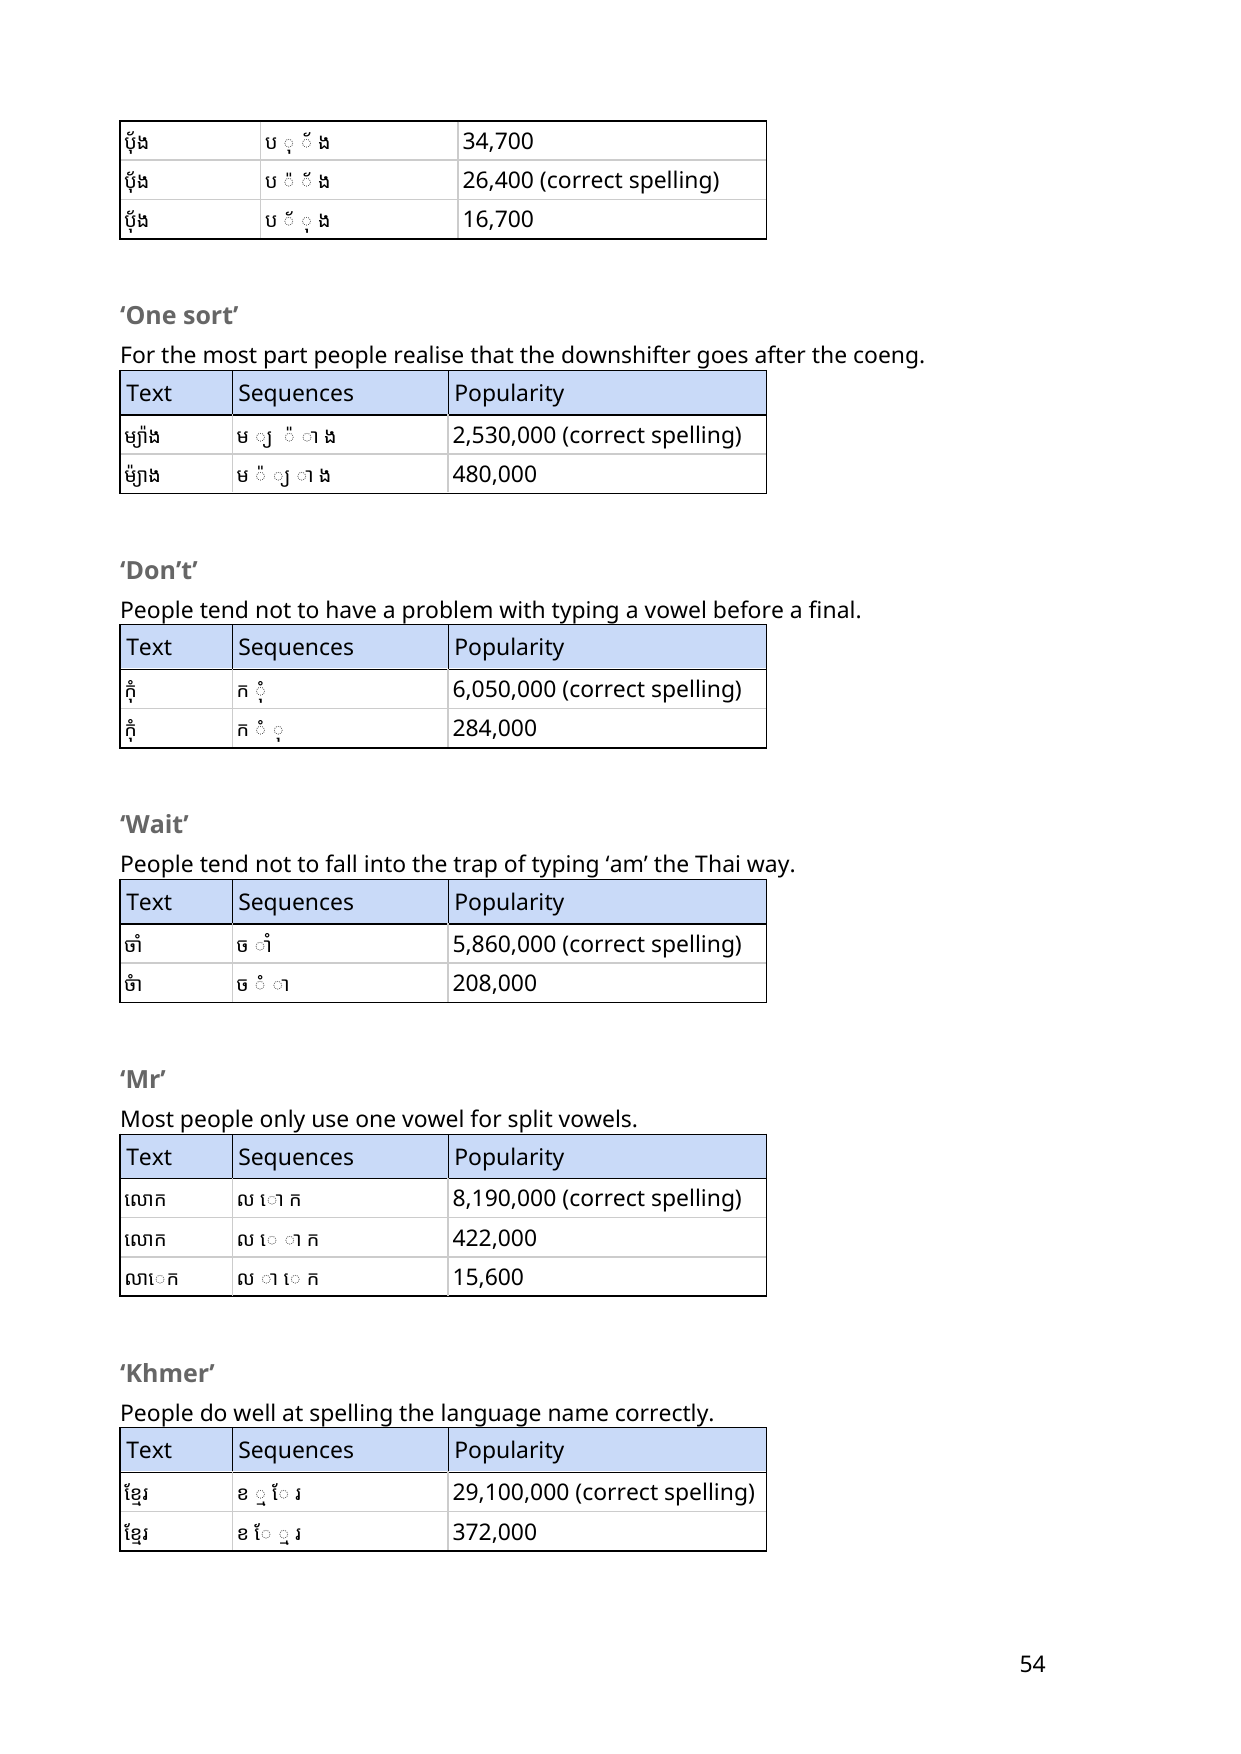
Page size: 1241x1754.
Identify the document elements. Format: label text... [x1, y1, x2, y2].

table_cell ខែ្មរ [121, 1512, 232, 1550]
table_header Text [121, 880, 232, 923]
table_cell 16,700 [459, 200, 766, 238]
table_cell ម៉្យាង [121, 455, 232, 492]
text For the most part people realise that the downshifter goes after the coeng. [120, 340, 1046, 370]
table_cell ប ុ ័ ង [261, 122, 457, 159]
table_cell 422,000 [449, 1218, 766, 1256]
text Most people only use one vowel for split vowels. [120, 1104, 1046, 1133]
table_header Sequences [233, 371, 448, 414]
table_cell ប៉័ង [121, 161, 260, 198]
table_cell ខ ែ ្ម រ [233, 1512, 447, 1550]
table_cell 26,400 (correct spelling) [459, 161, 766, 198]
table_cell 8,190,000 (correct spelling) [449, 1179, 766, 1217]
table_cell 2,530,000 (correct spelling) [449, 416, 766, 453]
table_cell លេាក [121, 1218, 232, 1256]
table_cell ល ោ ក [233, 1179, 447, 1217]
table_cell 15,600 [449, 1258, 766, 1295]
subtitle ‘Wait’ [120, 807, 1046, 841]
subtitle ‘Don’t’ [120, 552, 1046, 587]
table_cell 480,000 [449, 455, 766, 492]
table_cell ម ៉ ្យ ា ង [233, 455, 447, 492]
table_cell លោក [121, 1179, 232, 1217]
table_cell ចំា [121, 964, 232, 1002]
table_cell ល េ ា ក [233, 1218, 447, 1256]
table_cell កំុ [121, 709, 232, 747]
table_cell 29,100,000 (correct spelling) [449, 1473, 766, 1511]
subtitle ‘Khmer’ [120, 1356, 1046, 1389]
subtitle ‘Mr’ [120, 1062, 1046, 1096]
text People tend not to fall into the trap of typing ‘am’ the Thai way. [120, 849, 1046, 879]
table_cell ខ្មែរ [121, 1473, 232, 1511]
table_cell ក ុំ [233, 670, 447, 708]
table_header Sequences [233, 1428, 448, 1471]
subtitle ‘One sort’ [120, 298, 1046, 332]
text People do well at spelling the language name correctly. [120, 1398, 1046, 1427]
table_header Text [121, 625, 232, 668]
table_header Sequences [233, 1135, 448, 1178]
table_cell ប ័ ុ ង [261, 200, 457, 238]
table_header Popularity [449, 371, 766, 414]
table_cell 208,000 [449, 964, 766, 1002]
table_header Popularity [449, 880, 766, 923]
table_header Sequences [233, 625, 448, 668]
table_header Text [121, 371, 232, 414]
table_cell ចាំ [121, 925, 232, 962]
table_header Popularity [449, 625, 766, 668]
table_header Sequences [233, 880, 448, 923]
text People tend not to have a problem with typing a vowel before a final. [120, 595, 1046, 624]
table_cell ប័ុង [121, 200, 260, 238]
table_cell ម្យ៉ាង [121, 416, 232, 453]
table_cell ប ៉ ័ ង [261, 161, 457, 198]
table_cell កុំ [121, 670, 232, 708]
table_cell ម ្យ ៉ ា ង [233, 416, 447, 453]
table_cell 34,700 [459, 122, 766, 159]
table_cell ច ាំ [233, 925, 447, 962]
table_header Text [121, 1135, 232, 1178]
table_cell ខ ្ម ែ រ [233, 1473, 447, 1511]
table_cell ច ំ ា [233, 964, 447, 1002]
table_cell 6,050,000 (correct spelling) [449, 670, 766, 708]
table_cell ក ំ ុ [233, 709, 447, 747]
table_header Popularity [449, 1135, 766, 1178]
table_cell 5,860,000 (correct spelling) [449, 925, 766, 962]
table_cell លាេក [121, 1258, 232, 1295]
table_cell បុ័ង [121, 122, 260, 159]
table_cell ល ា េ ក [233, 1258, 447, 1295]
table_header Text [121, 1428, 232, 1471]
table_header Popularity [449, 1428, 766, 1471]
table_cell 284,000 [449, 709, 766, 747]
table_cell 372,000 [449, 1512, 766, 1550]
